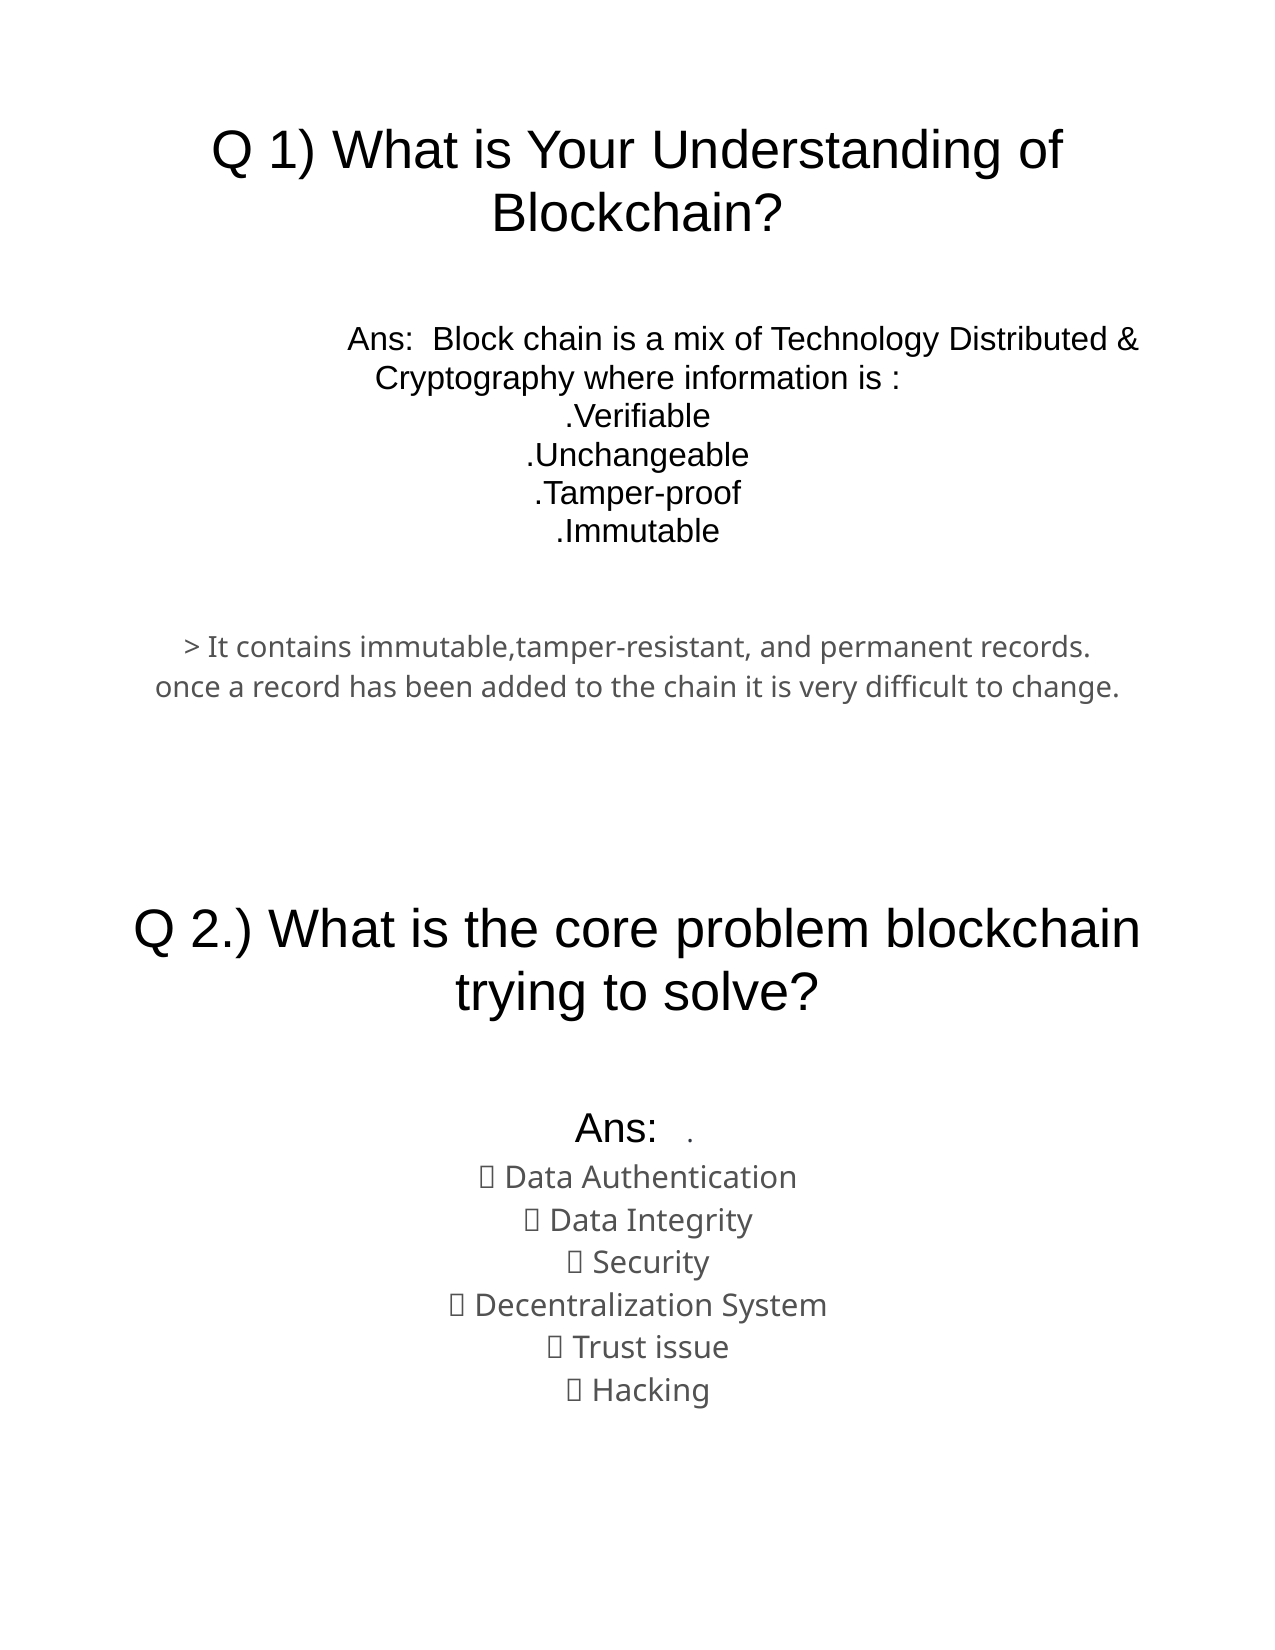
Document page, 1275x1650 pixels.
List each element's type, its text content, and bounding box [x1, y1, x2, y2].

text > It contains immutable,tamper-resistant, and permanent records. once a record has been added to the chain it is very difficult to change. [118, 627, 1157, 859]
text Ans: Block chain is a mix of Technology Distributed & Cryptography where information is : [118, 319, 1157, 396]
text .Verifiable [118, 396, 1157, 435]
text .Tamper-proof [118, 473, 1157, 512]
text  Data Authentication  Data Integrity  Security  Decentralization System  Trust issue  Hacking [118, 1155, 1157, 1489]
text Ans: . [118, 1098, 1157, 1155]
text .Immutable [118, 512, 1157, 550]
text Q 1) What is Your Understanding of Blockchain? [118, 118, 1157, 243]
text Q 2.) What is the core problem blockchain trying to solve? [118, 897, 1157, 1022]
text .Unchangeable [118, 435, 1157, 473]
